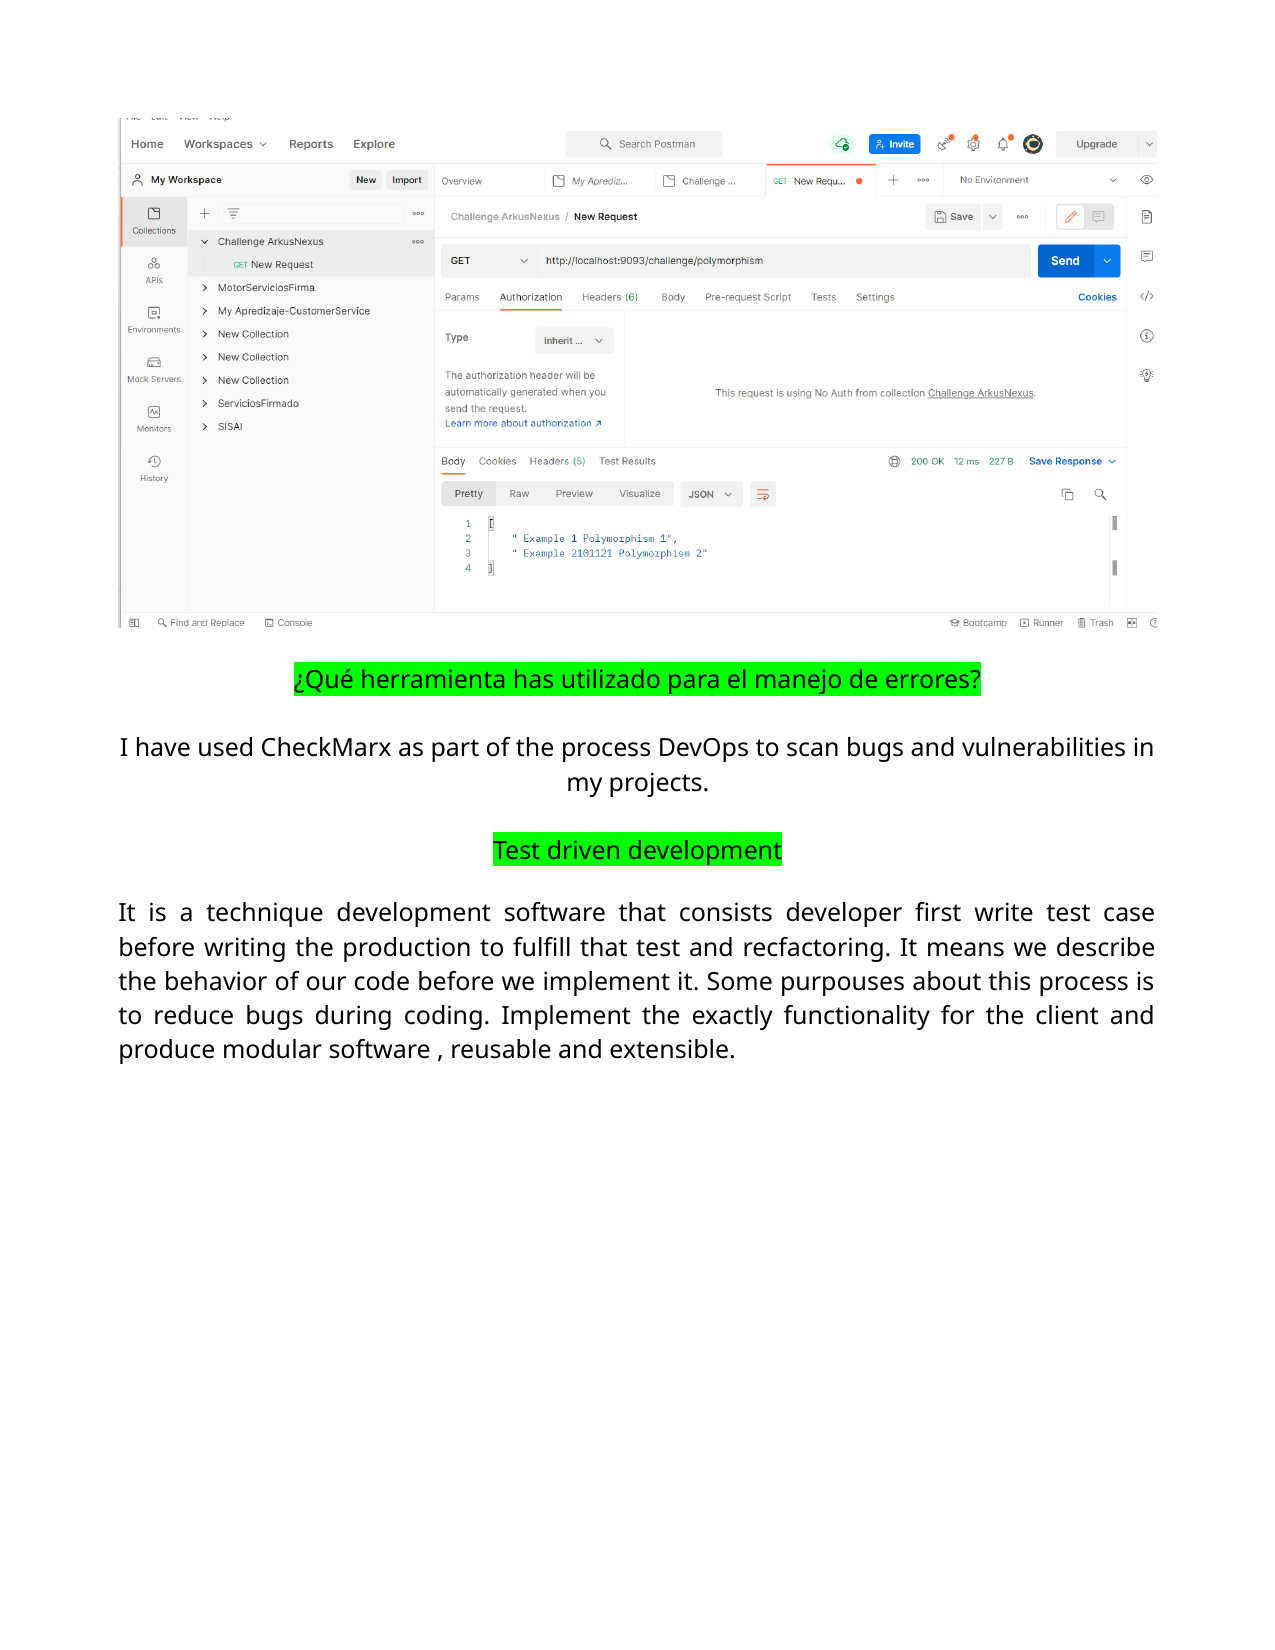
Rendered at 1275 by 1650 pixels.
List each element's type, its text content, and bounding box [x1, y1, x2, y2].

text I have used CheckMarx as part of the process DevOps to scan bugs and vulnerabilities in my projects. [118, 730, 1157, 798]
text ¿Qué herramienta has utilizado para el manejo de errores? [118, 628, 1157, 696]
text It is a technique development software that consists developer first write test case before writing the production to fulfill that test and recfactoring. It means we describe the behavior of our code before we implement it. Some purpouses about this process is to reduce bugs during coding. Implement the exactly functionality for the client and produce modular software , reusable and extensible. [118, 895, 1157, 1065]
text Test driven development [118, 798, 1157, 895]
